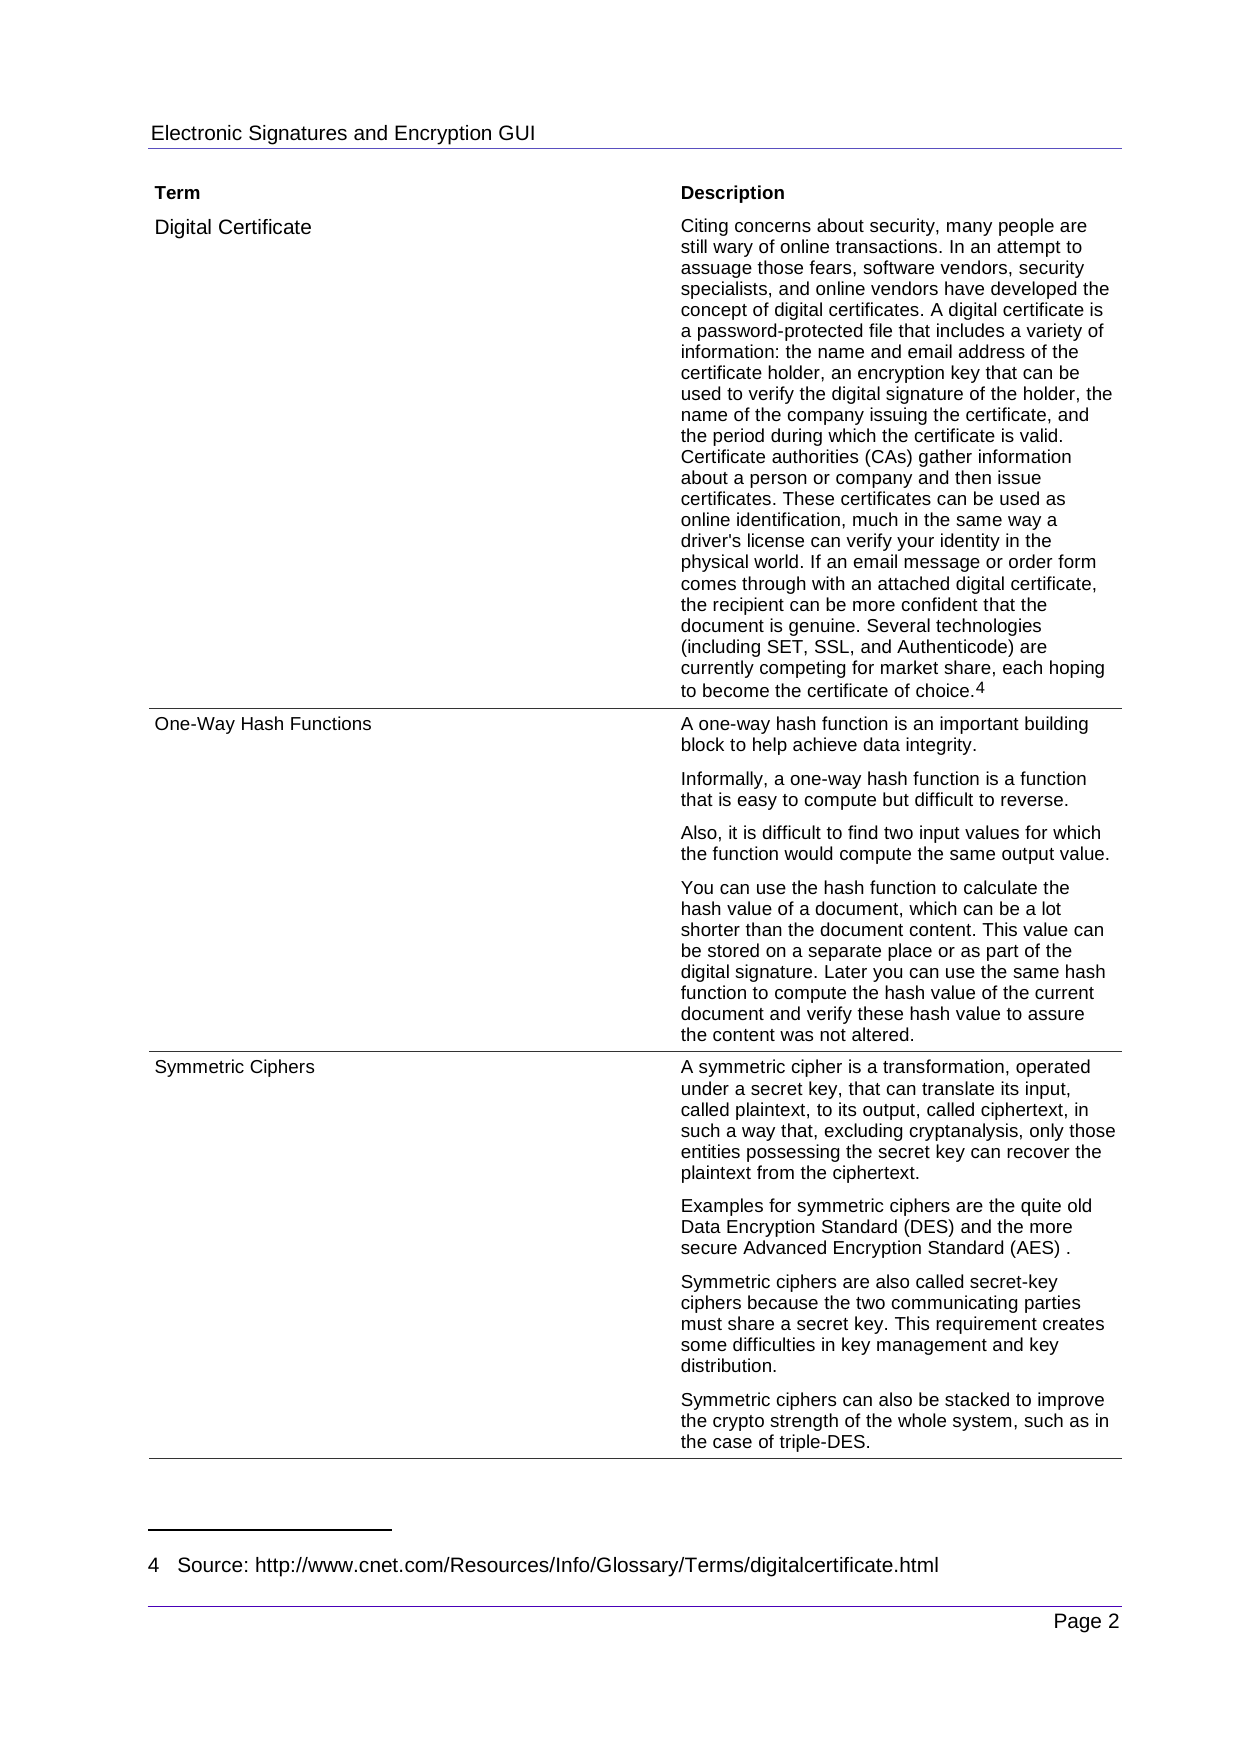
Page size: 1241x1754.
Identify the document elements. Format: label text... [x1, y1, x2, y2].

table_cell Digital Certificate [149, 210, 675, 708]
table_cell A symmetric cipher is a transformation, operated under a secret key, that can translate its input, called plaintext, to its output, called ciphertext, in such a way that, excluding cryptanalysis, only those entities possessing the secret key can recover the plaintext from the ciphertext. Examples for symmetric ciphers are the quite old Data Encryption Standard (DES) and the more secure Advanced Encryption Standard (AES) . Symmetric ciphers are also called secret-key ciphers because the two communicating parties must share a secret key. This requirement creates some difficulties in key management and key distribution. Symmetric ciphers can also be stacked to improve the crypto strength of the whole system, such as in the case of triple-DES. [675, 1052, 1122, 1458]
table_header Term [149, 177, 675, 209]
table_cell Symmetric Ciphers [149, 1052, 675, 1458]
table_cell A one-way hash function is an important building block to help achieve data integrity. Informally, a one-way hash function is a function that is easy to compute but difficult to reverse. Also, it is difficult to find two input values for which the function would compute the same output value. You can use the hash function to calculate the hash value of a document, which can be a lot shorter than the document content. This value can be stored on a separate place or as part of the digital signature. Later you can use the same hash function to compute the hash value of the current document and verify these hash value to assure the content was not altered. [675, 709, 1122, 1051]
table_cell One-Way Hash Functions [149, 709, 675, 1051]
table_header Description [675, 177, 1122, 209]
table_cell Citing concerns about security, many people are still wary of online transactions. In an attempt to assuage those fears, software vendors, security specialists, and online vendors have developed the concept of digital certificates. A digital certificate is a password-protected file that includes a variety of information: the name and email address of the certificate holder, an encryption key that can be used to verify the digital signature of the holder, the name of the company issuing the certificate, and the period during which the certificate is valid. Certificate authorities (CAs) gather information about a person or company and then issue certificates. These certificates can be used as online identification, much in the same way a driver's license can verify your identity in the physical world. If an email message or order form comes through with an attached digital certificate, the recipient can be more confident that the document is genuine. Several technologies (including SET, SSL, and Authenticode) are currently competing for market share, each hoping to become the certificate of choice. [675, 210, 1122, 708]
